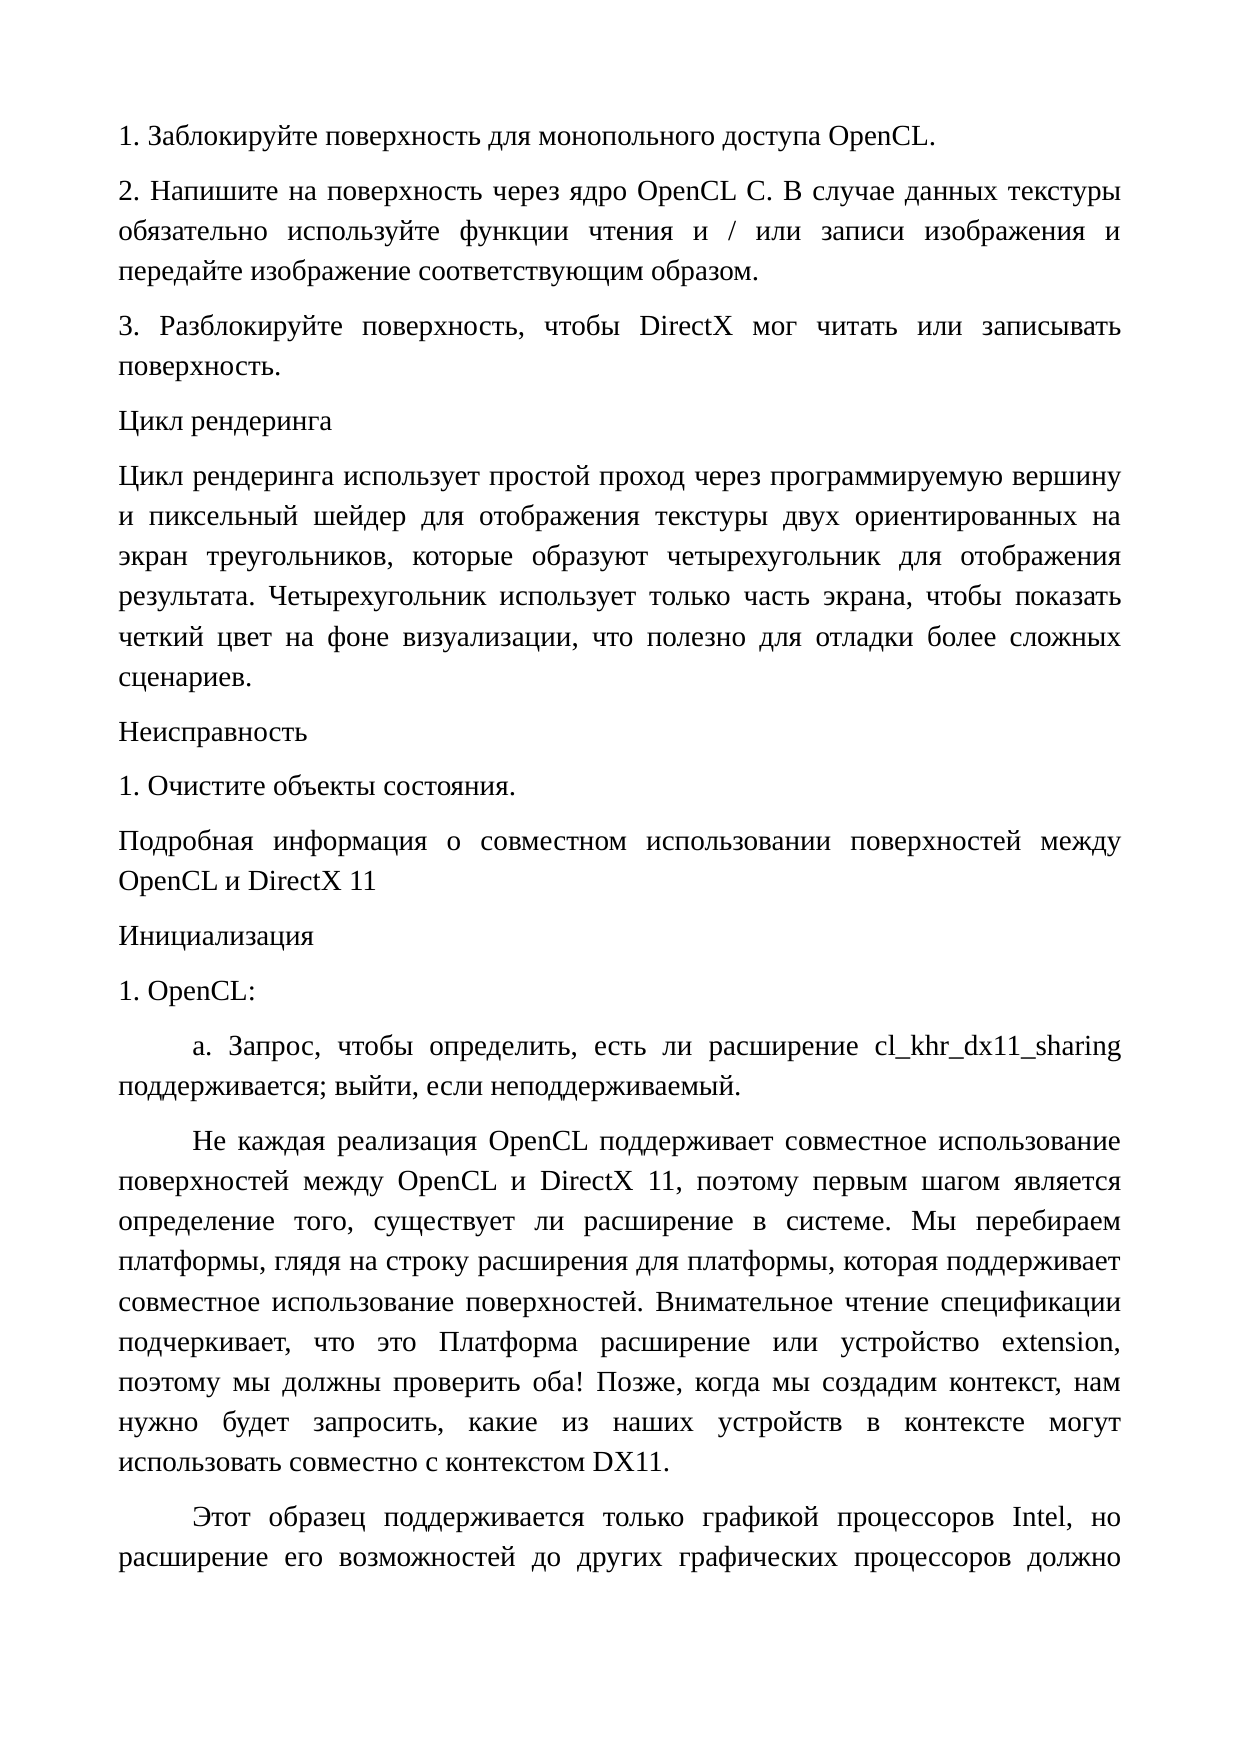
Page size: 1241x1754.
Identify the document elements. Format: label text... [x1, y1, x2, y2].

text 1. Очистите объекты состояния. [118, 768, 1122, 802]
text 3. Разблокируйте поверхность, чтобы DirectX мог читать или записывать поверхность. [118, 308, 1122, 382]
text 1. OpenCL: [118, 973, 1122, 1007]
text Неисправность [118, 714, 1122, 747]
text Цикл рендеринга [118, 403, 1122, 437]
text а. Запрос, чтобы определить, есть ли расширение cl_khr_dx11_sharing поддерживается; выйти, если неподдерживаемый. [118, 1028, 1122, 1102]
text Цикл рендеринга использует простой проход через программируемую вершину и пиксельный шейдер для отображения текстуры двух ориентированных на экран треугольников, которые образуют четырехугольник для отображения результата. Четырехугольник использует только часть экрана, чтобы показать четкий цвет на фоне визуализации, что полезно для отладки более сложных сценариев. [118, 458, 1122, 692]
text Инициализация [118, 918, 1122, 952]
text Не каждая реализация OpenCL поддерживает совместное использование поверхностей между OpenCL и DirectX 11, поэтому первым шагом является определение того, существует ли расширение в системе. Мы перебираем платформы, глядя на строку расширения для платформы, которая поддерживает совместное использование поверхностей. Внимательное чтение спецификации подчеркивает, что это Платформа расширение или устройство extension, поэтому мы должны проверить оба! Позже, когда мы создадим контекст, нам нужно будет запросить, какие из наших устройств в контексте могут использовать совместно с контекстом DX11. [118, 1123, 1122, 1478]
text Подробная информация о совместном использовании поверхностей между OpenCL и DirectX 11 [118, 823, 1122, 897]
text 2. Напишите на поверхность через ядро OpenCL C. В случае данных текстуры обязательно используйте функции чтения и / или записи изображения и передайте изображение соответствующим образом. [118, 173, 1122, 287]
text Этот образец поддерживается только графикой процессоров Intel, но расширение его возможностей до других графических процессоров должно [118, 1499, 1122, 1573]
text 1. Заблокируйте поверхность для монопольного доступа OpenCL. [118, 118, 1122, 152]
